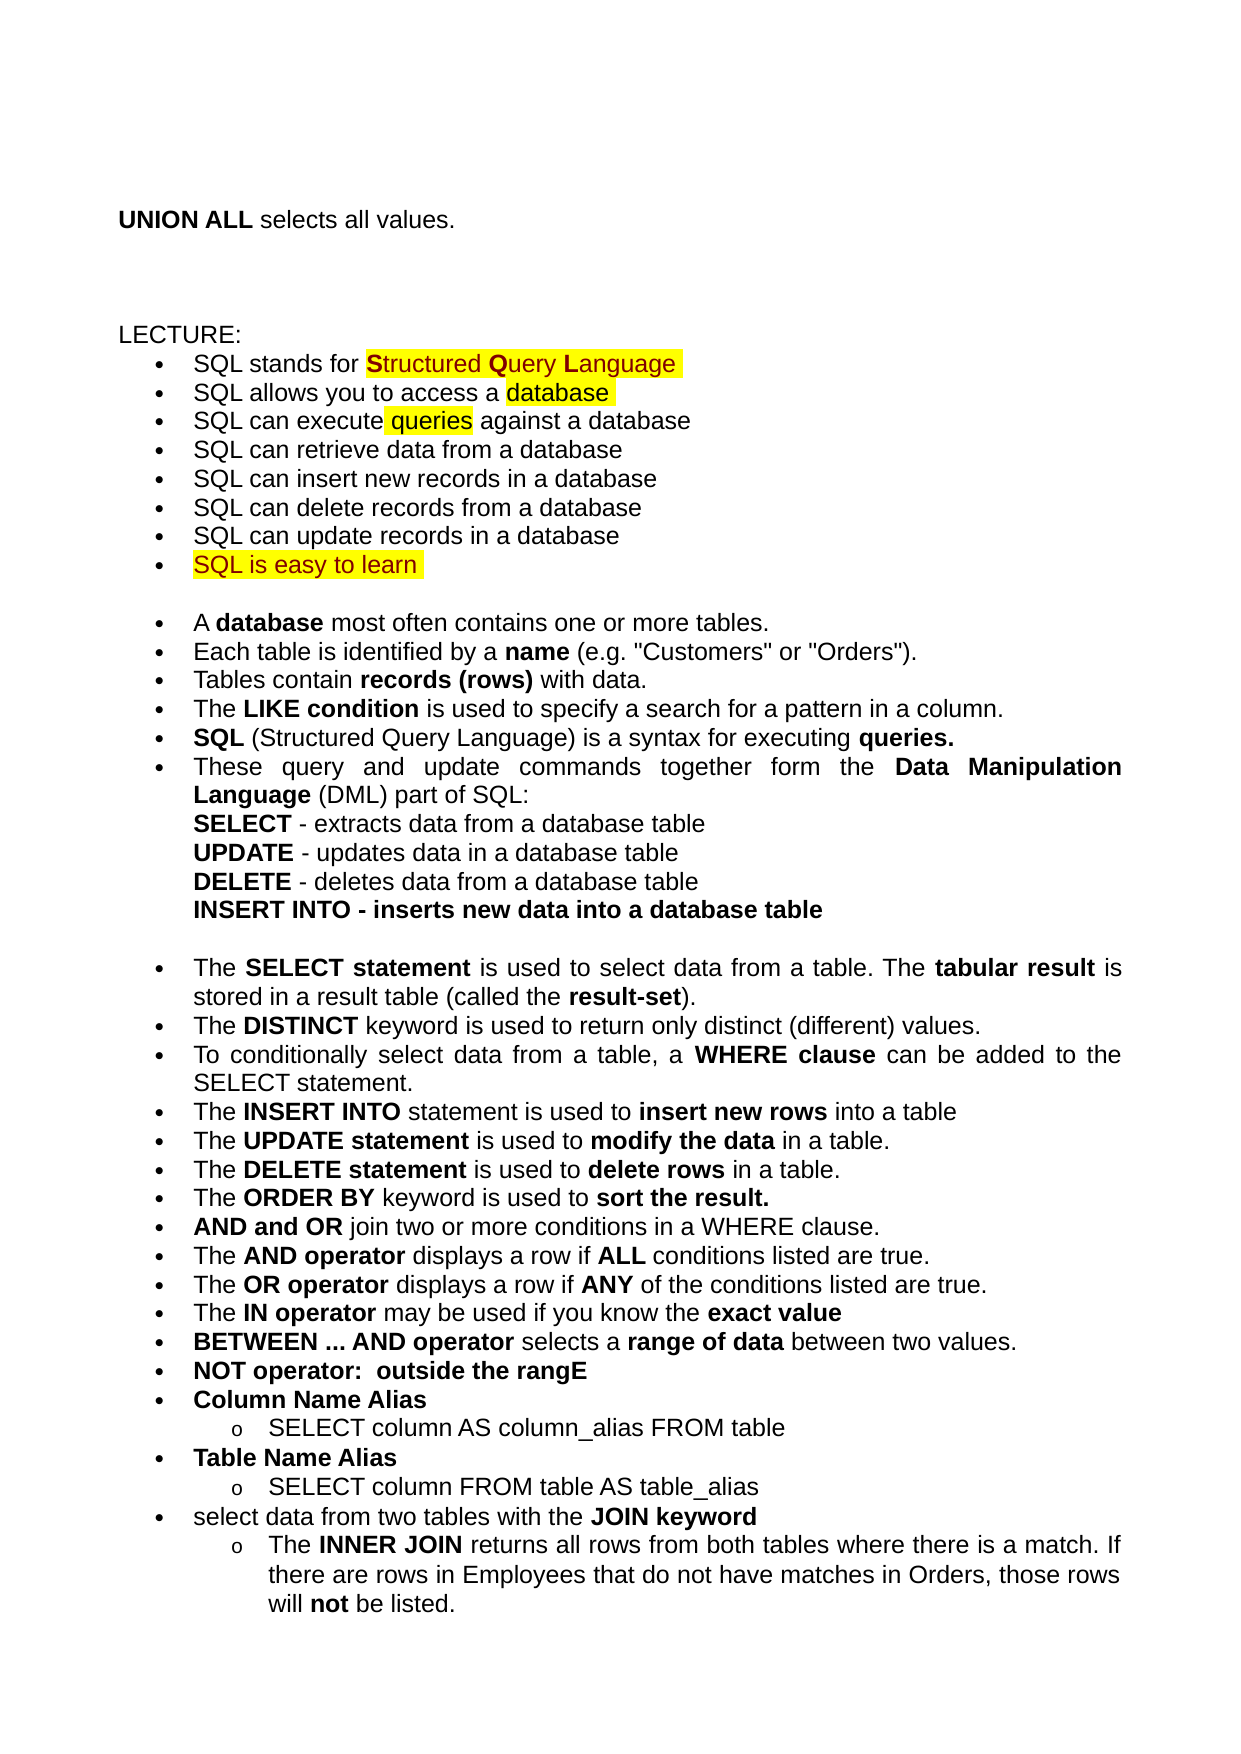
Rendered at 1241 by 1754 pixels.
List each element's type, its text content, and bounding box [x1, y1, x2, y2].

list SQL allows you to access a database [156, 378, 1122, 406]
list select data from two tables with the JOIN keyword [156, 1502, 1122, 1530]
list The INSERT INTO statement is used to insert new rows into a table [156, 1097, 1122, 1126]
text UNION ALL selects all values. [118, 205, 1122, 234]
list The AND operator displays a row if ALL conditions listed are true. [156, 1241, 1122, 1270]
list The UPDATE statement is used to modify the data in a table. [156, 1126, 1122, 1155]
list The LIKE condition is used to specify a search for a pattern in a column. [156, 694, 1122, 723]
list These query and update commands together form the Data Manipulation Language (DML) part of SQL: [156, 752, 1122, 809]
list The DELETE statement is used to delete rows in a table. [156, 1155, 1122, 1183]
list Tables contain records (rows) with data. [156, 666, 1122, 694]
list To conditionally select data from a table, a WHERE clause can be added to the SELECT statement. [156, 1040, 1122, 1097]
list The DISTINCT keyword is used to return only distinct (different) values. [156, 1011, 1122, 1040]
list SQL can delete records from a database [156, 493, 1122, 521]
list SQL can insert new records in a database [156, 464, 1122, 493]
list The ORDER BY keyword is used to sort the result. [156, 1183, 1122, 1212]
list SQL stands for Structured Query Language [156, 349, 1122, 378]
list UPDATE - updates data in a database table [156, 838, 1122, 867]
list DELETE - deletes data from a database table [156, 867, 1122, 896]
list SELECT column FROM table AS table_alias [231, 1472, 1122, 1502]
list AND and OR join two or more conditions in a WHERE clause. [156, 1212, 1122, 1241]
list SQL (Structured Query Language) is a syntax for executing queries. [156, 723, 1122, 752]
list INSERT INTO - inserts new data into a database table [156, 896, 1122, 924]
list The INNER JOIN returns all rows from both tables where there is a match. If there are rows in Employees that do not have matches in Orders, those rows will not be listed. [231, 1530, 1122, 1617]
list Each table is identified by a name (e.g. "Customers" or "Orders"). [156, 637, 1122, 666]
list The OR operator displays a row if ANY of the conditions listed are true. [156, 1270, 1122, 1298]
list A database most often contains one or more tables. [156, 608, 1122, 637]
list Column Name Alias [156, 1385, 1122, 1413]
list Table Name Alias [156, 1443, 1122, 1472]
list SELECT - extracts data from a database table [156, 809, 1122, 838]
list The SELECT statement is used to select data from a table. The tabular result is stored in a result table (called the result-set). [156, 953, 1122, 1011]
list SQL can retrieve data from a database [156, 435, 1122, 464]
list SQL can execute queries against a database [156, 406, 1122, 435]
list NOT operator: outside the rangE [156, 1356, 1122, 1385]
list SELECT column AS column_alias FROM table [231, 1413, 1122, 1443]
list SQL is easy to learn [156, 550, 1122, 579]
text LECTURE: [118, 320, 1122, 349]
list SQL can update records in a database [156, 521, 1122, 550]
list BETWEEN ... AND operator selects a range of data between two values. [156, 1327, 1122, 1356]
list The IN operator may be used if you know the exact value [156, 1298, 1122, 1327]
